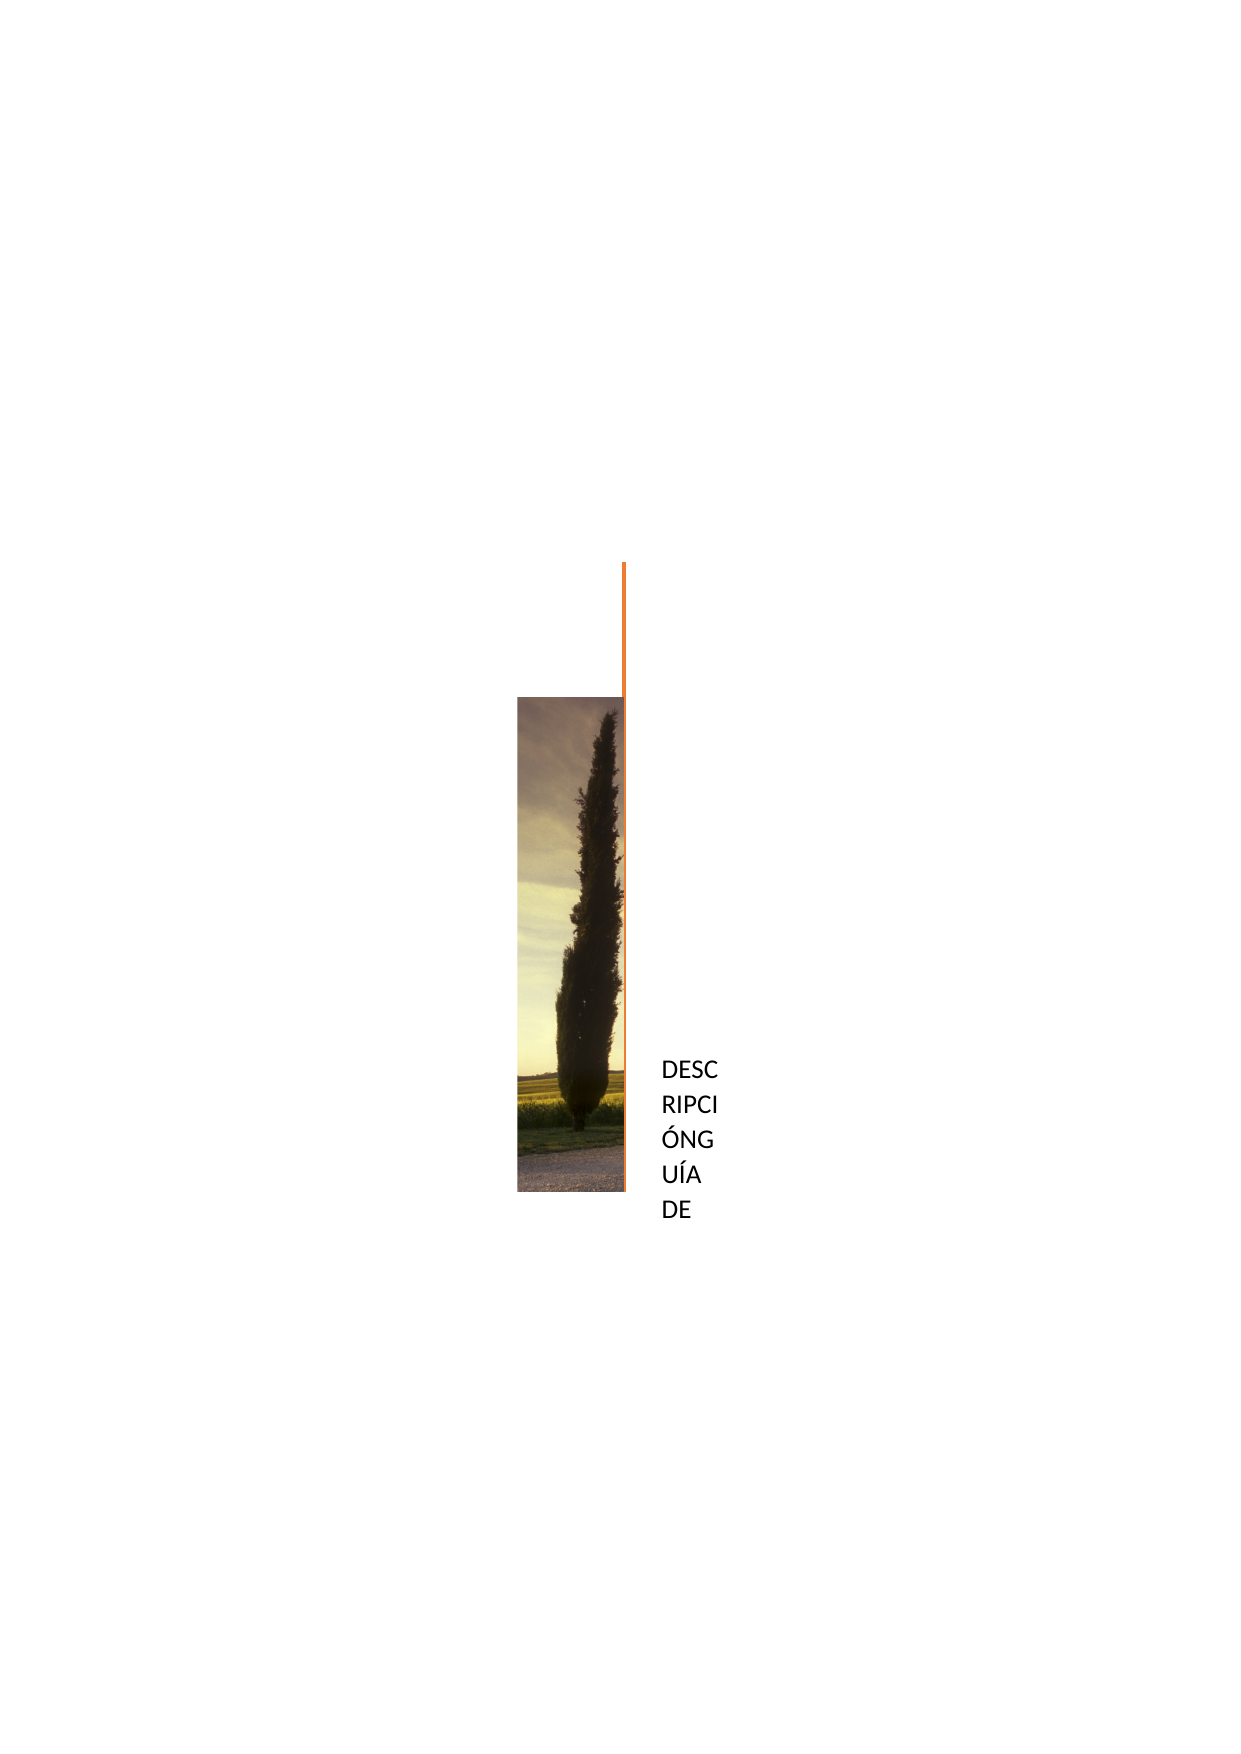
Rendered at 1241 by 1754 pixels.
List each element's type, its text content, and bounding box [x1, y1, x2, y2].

table_header Guía de estilos J-Esicristo [Subtítulo del documento] [480, 562, 622, 1192]
table_header DescripciónGuía de estilos para el proyecto final de Diseño de interfaces web. J-ESICRISTO © Es una página de venta de productos religiosos y no tan religiosos Adrián Ruiz Martínez, José Ángel López Santos, Iván Ojeda Roig y Sergio Rodríguez Siles Proyecto diseño de interfaces web [626, 562, 761, 1192]
